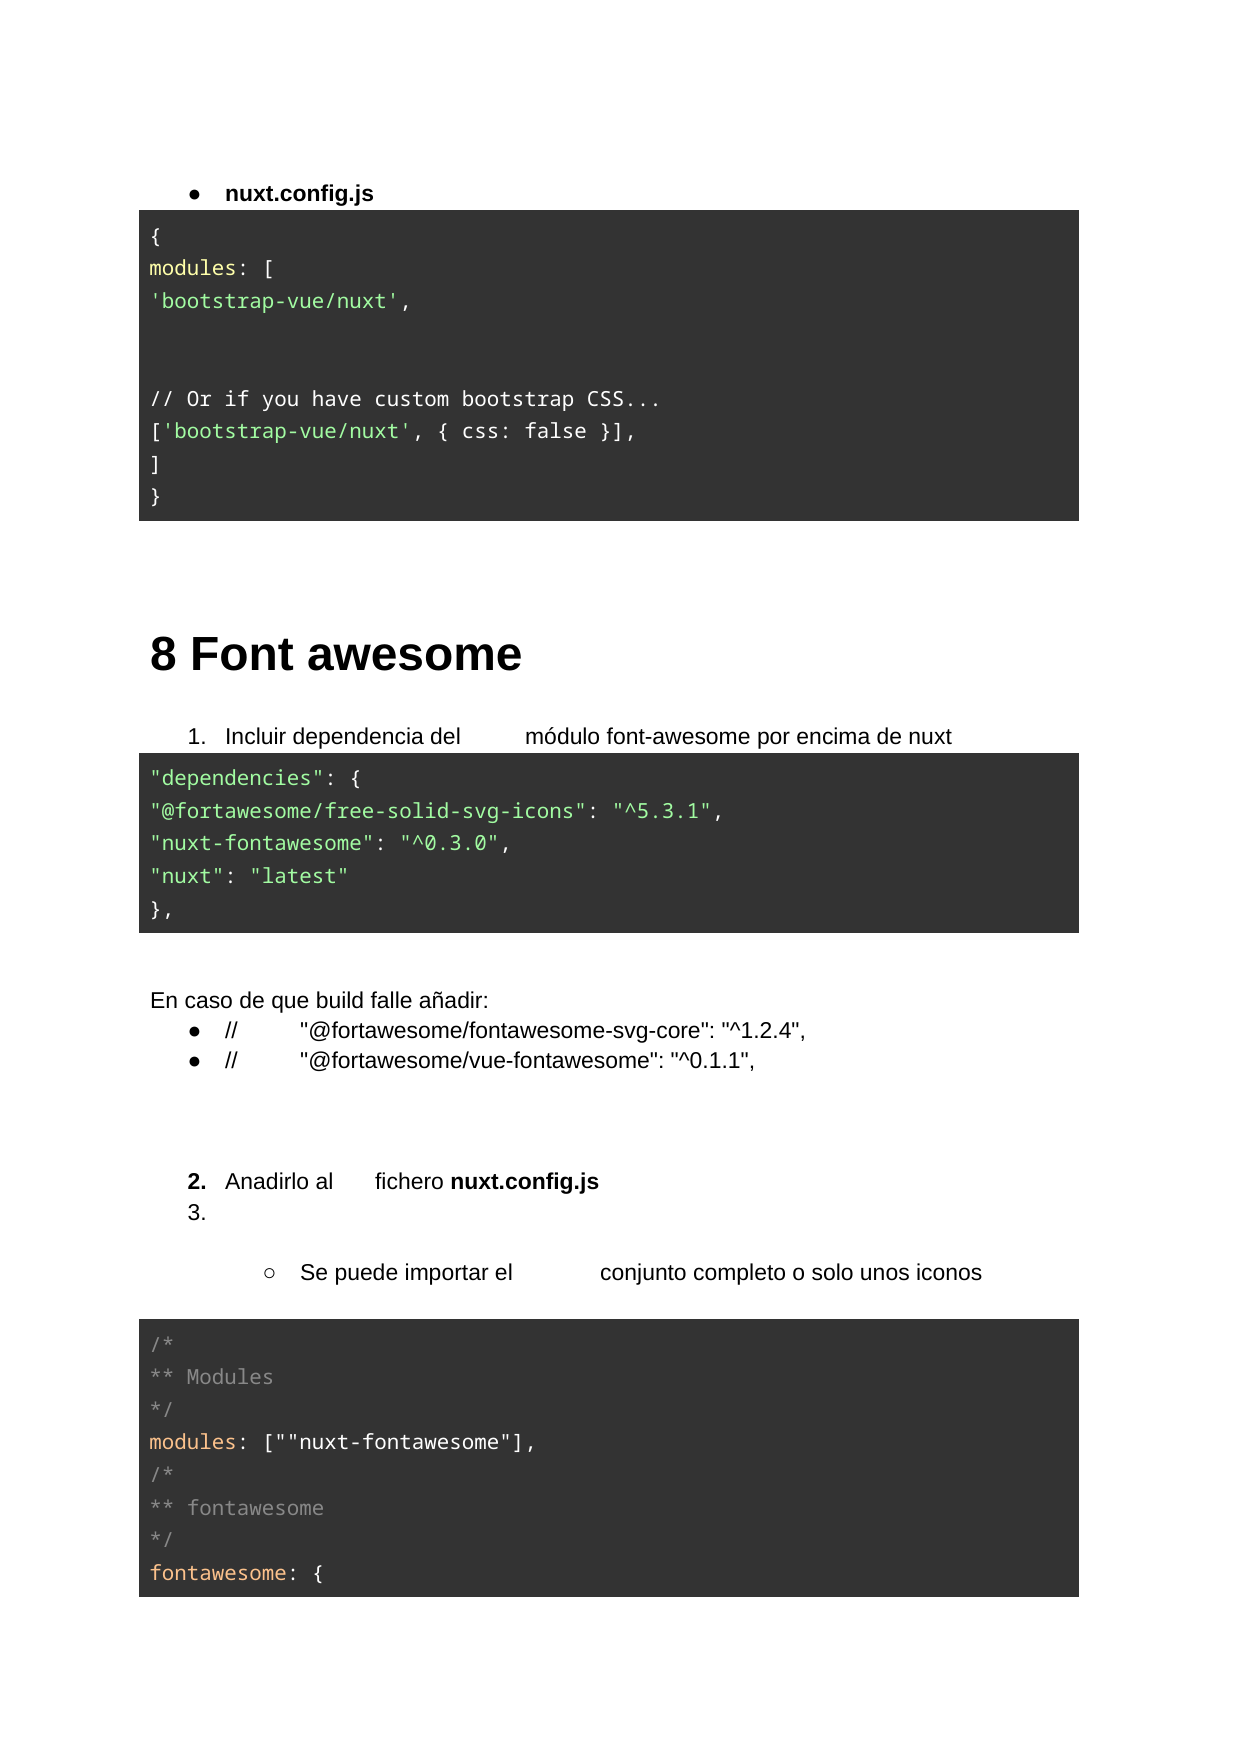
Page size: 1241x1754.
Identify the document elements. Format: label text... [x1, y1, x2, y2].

list // "@fortawesome/vue-fontawesome": "^0.1.1", [187, 1047, 1090, 1074]
table_header /* ** Modules */ modules: [""nuxt-fontawesome"], /* ** fontawesome */ fontawesome: { [139, 1319, 1079, 1597]
list Se puede importar el conjunto completo o solo unos iconos [262, 1259, 1090, 1285]
table_header "dependencies": { "@fortawesome/free-solid-svg-icons": "^5.3.1", "nuxt-fontawesome": "^0.3.0", "nuxt": "latest" }, [139, 753, 1079, 933]
list // "@fortawesome/fontawesome-svg-core": "^1.2.4", [187, 1017, 1090, 1043]
subtitle 8 Font awesome [150, 625, 1090, 680]
list nuxt.config.js [187, 180, 1090, 207]
list Anadirlo al fichero nuxt.config.js [187, 1168, 1090, 1194]
text En caso de que build falle añadir: [150, 987, 1090, 1013]
list Incluir dependencia del módulo font-awesome por encima de nuxt [187, 723, 1090, 749]
table_header { modules: [ 'bootstrap-vue/nuxt', // Or if you have custom bootstrap CSS... ['bootstrap-vue/nuxt', { css: false }], ] } [139, 210, 1079, 521]
